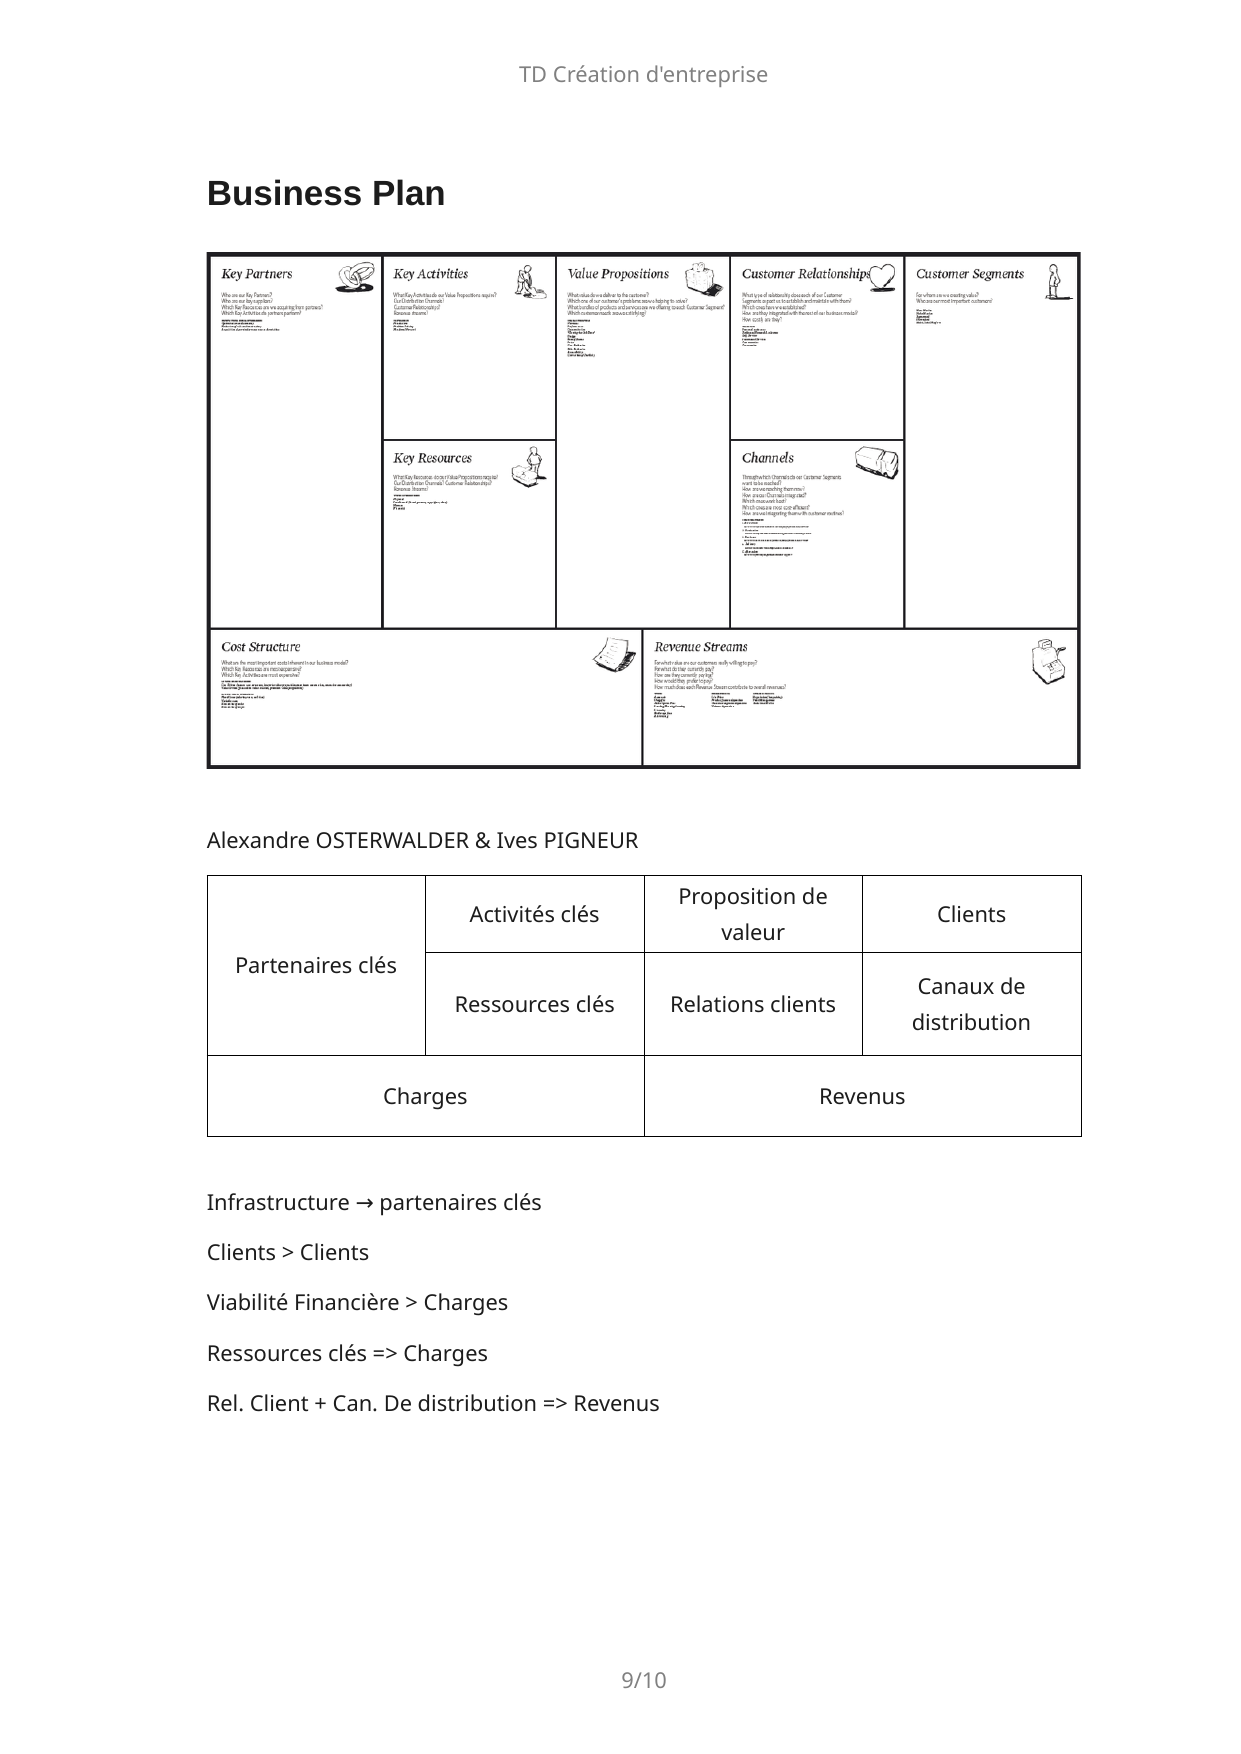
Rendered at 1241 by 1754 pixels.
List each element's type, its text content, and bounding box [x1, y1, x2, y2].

table_cell Revenus [645, 1056, 1081, 1136]
subtitle Business Plan [207, 173, 1081, 213]
table_header Activités clés [426, 876, 644, 952]
picture [206, 252, 1081, 769]
table_cell Charges [208, 1056, 644, 1136]
text Clients > Clients [207, 1237, 1081, 1267]
text Alexandre OSTERWALDER & Ives PIGNEUR [207, 824, 1081, 854]
table_header Proposition de valeur [645, 876, 862, 952]
text Ressources clés => Charges [207, 1338, 1081, 1367]
table_cell Relations clients [645, 953, 862, 1055]
table_header Partenaires clés [208, 876, 425, 1055]
text Viabilité Financière > Charges [207, 1287, 1081, 1317]
text Infrastructure → partenaires clés [207, 1187, 1081, 1217]
text Rel. Client + Can. De distribution => Revenus [207, 1388, 1081, 1418]
table_cell Canaux de distribution [863, 953, 1081, 1055]
table_cell Ressources clés [426, 953, 644, 1055]
table_header Clients [863, 876, 1081, 952]
